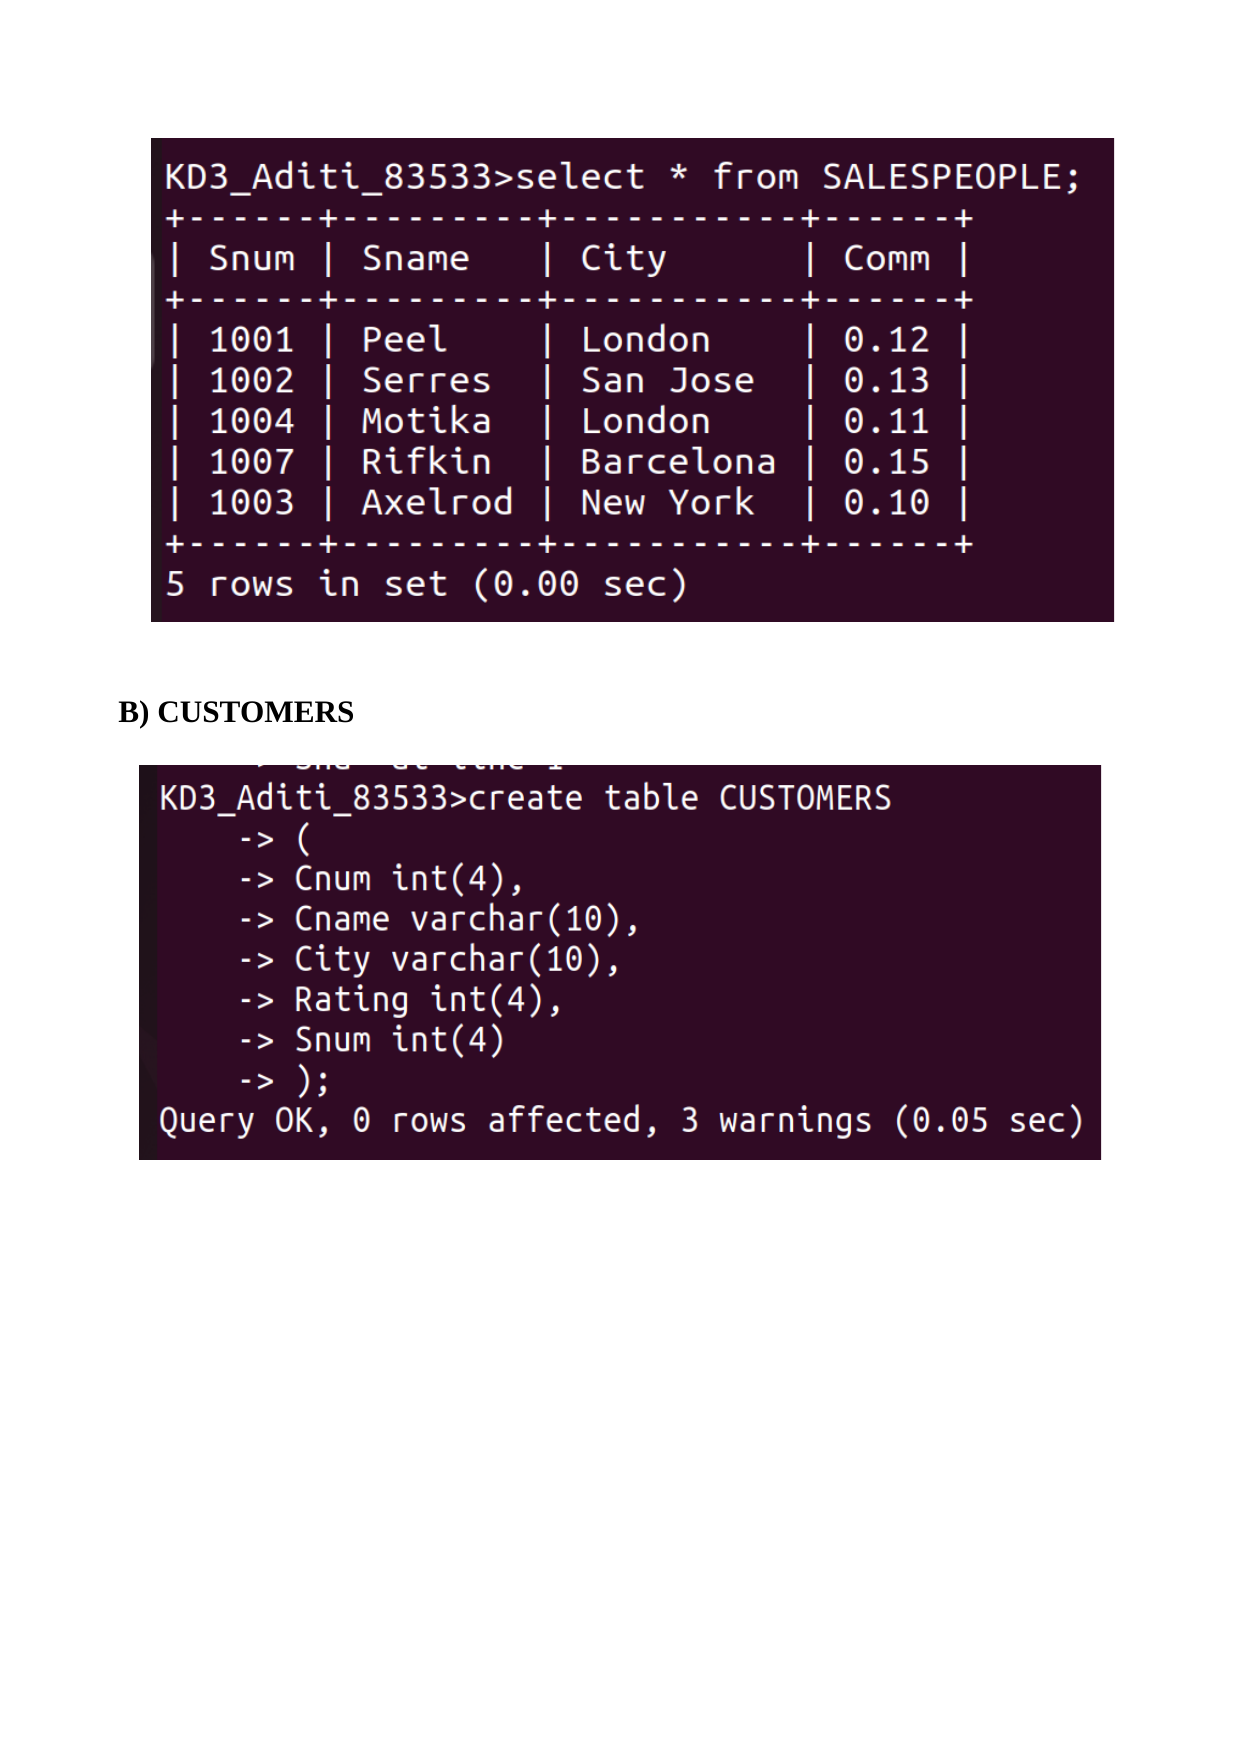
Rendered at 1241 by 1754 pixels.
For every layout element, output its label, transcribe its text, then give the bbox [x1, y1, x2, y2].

picture [151, 138, 1115, 622]
text B) CUSTOMERS [118, 693, 1122, 729]
picture [139, 765, 1102, 1160]
